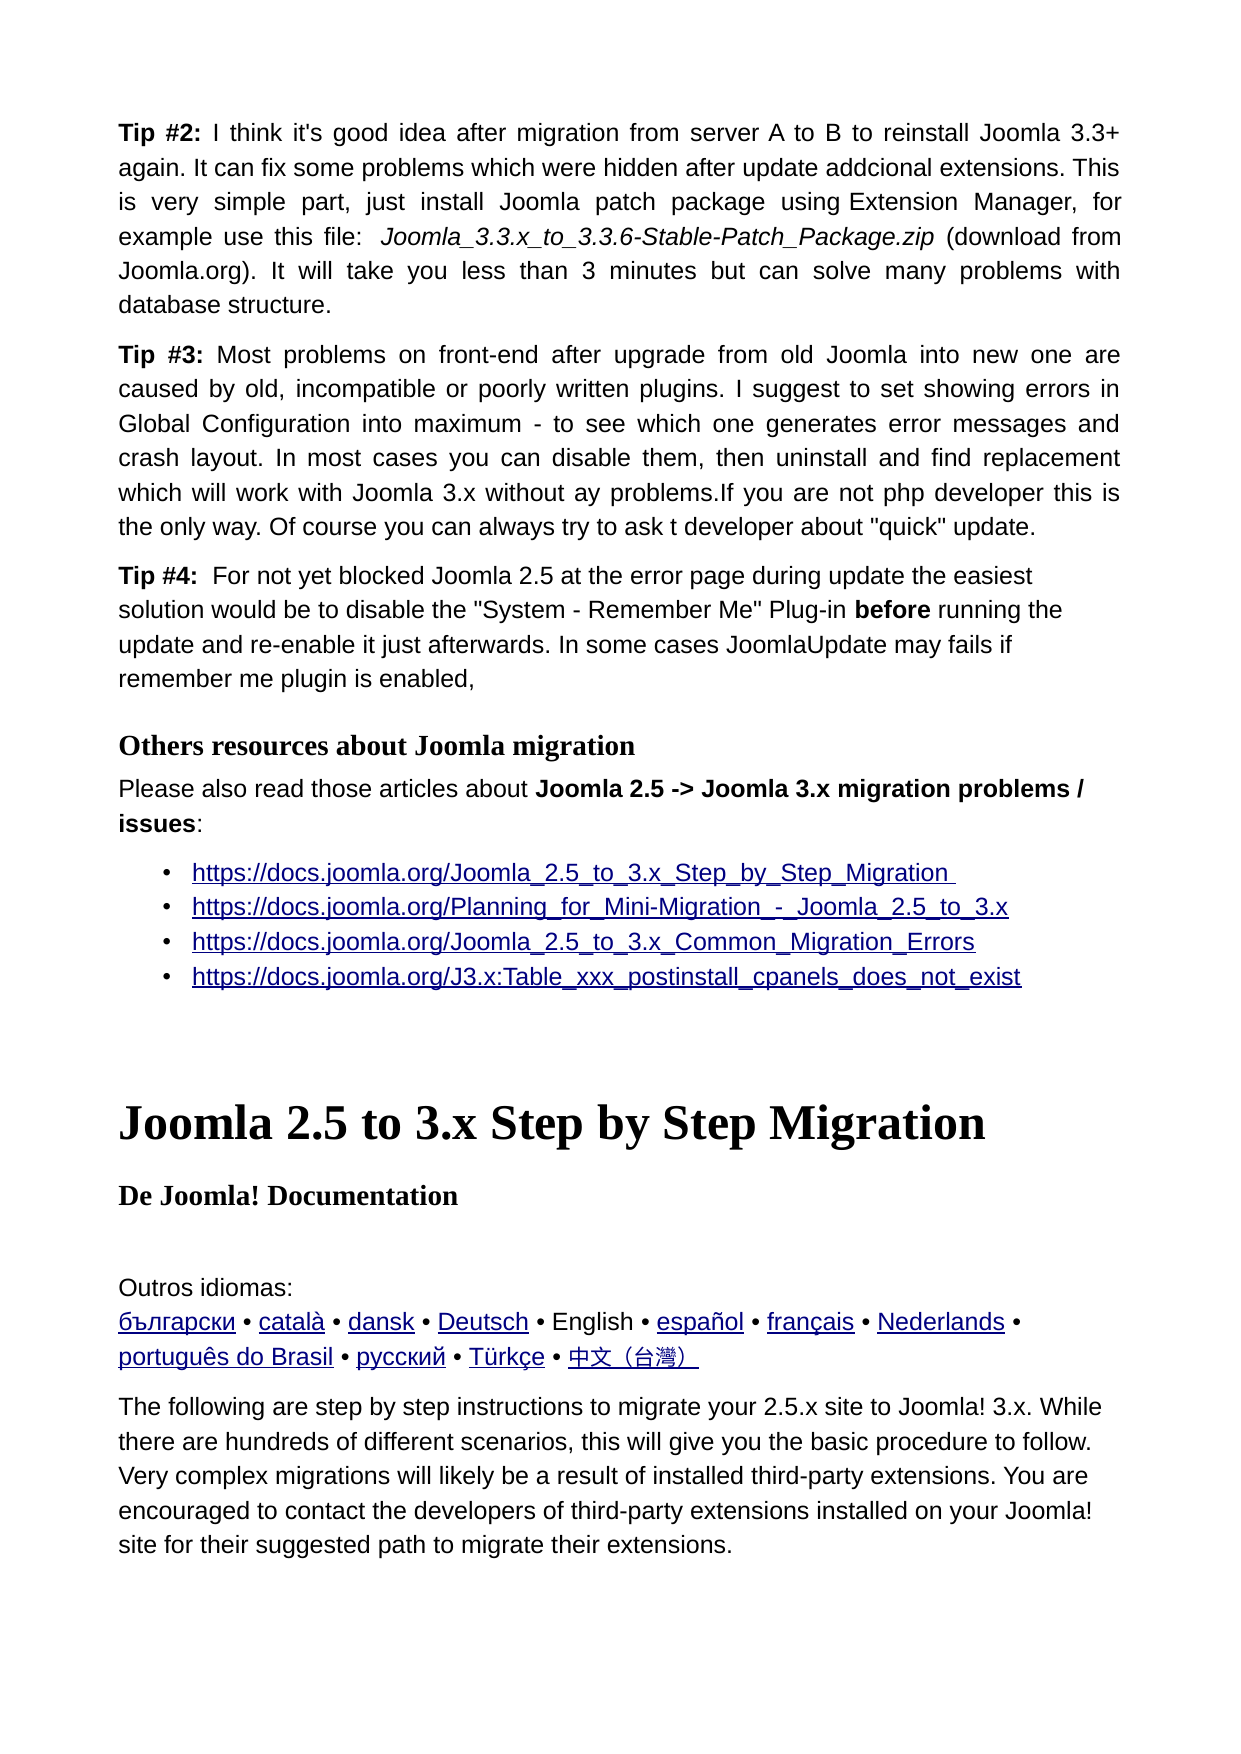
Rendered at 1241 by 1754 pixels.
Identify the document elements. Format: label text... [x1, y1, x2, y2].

list https://docs.joomla.org/Joomla_2.5_to_3.x_Common_Migration_Errors [162, 927, 1122, 956]
text Outros idiomas: [118, 1273, 1122, 1302]
list https://docs.joomla.org/J3.x:Table_xxx_postinstall_cpanels_does_not_exist [162, 961, 1122, 990]
subtitle Joomla 2.5 to 3.x Step by Step Migration [118, 1093, 1122, 1151]
text The following are step by step instructions to migrate your 2.5.x site to Joomla! 3.x. While there are hundreds of different scenarios, this will give you the basic procedure to follow. Very complex migrations will likely be a result of installed third-party extensions. You are encouraged to contact the developers of third-party extensions installed on your Joomla! site for their suggested path to migrate their extensions. [118, 1392, 1122, 1559]
text Tip #3: Most problems on front-end after upgrade from old Joomla into new one are caused by old, incompatible or poorly written plugins. I suggest to set showing errors in Global Configuration into maximum - to see which one generates error messages and crash layout. In most cases you can disable them, then uninstall and find replacement which will work with Joomla 3.x without ay problems.If you are not php developer this is the only way. Of course you can always try to ask t developer about "quick" update. [118, 339, 1122, 541]
list https://docs.joomla.org/Joomla_2.5_to_3.x_Step_by_Step_Migration [162, 858, 1122, 887]
subtitle Others resources about Joomla migration [118, 728, 1122, 762]
text Tip #4: For not yet blocked Joomla 2.5 at the error page during update the easiest solution would be to disable the "System - Remember Me" Plug-in before running the update and re-enable it just afterwards. In some cases JoomlaUpdate may fails if remember me plugin is enabled, [118, 561, 1122, 693]
list https://docs.joomla.org/Planning_for_Mini-Migration_-_Joomla_2.5_to_3.x [162, 892, 1122, 921]
subtitle De Joomla! Documentation [118, 1178, 1122, 1211]
text български • ‎català • ‎dansk • ‎Deutsch • ‎English • ‎español • ‎français • ‎Nederlands • ‎português do Brasil • ‎русский • ‎Türkçe • ‎中文（台灣）‎ [118, 1307, 1122, 1372]
text Please also read those articles about Joomla 2.5 -> Joomla 3.x migration problems / issues: [118, 774, 1122, 837]
text Tip #2: I think it's good idea after migration from server A to B to reinstall Joomla 3.3+ again. It can fix some problems which were hidden after update addcional extensions. This is very simple part, just install Joomla patch package using Extension Manager, for example use this file: Joomla_3.3.x_to_3.3.6-Stable-Patch_Package.zip (download from Joomla.org). It will take you less than 3 minutes but can solve many problems with database structure. [118, 118, 1122, 319]
